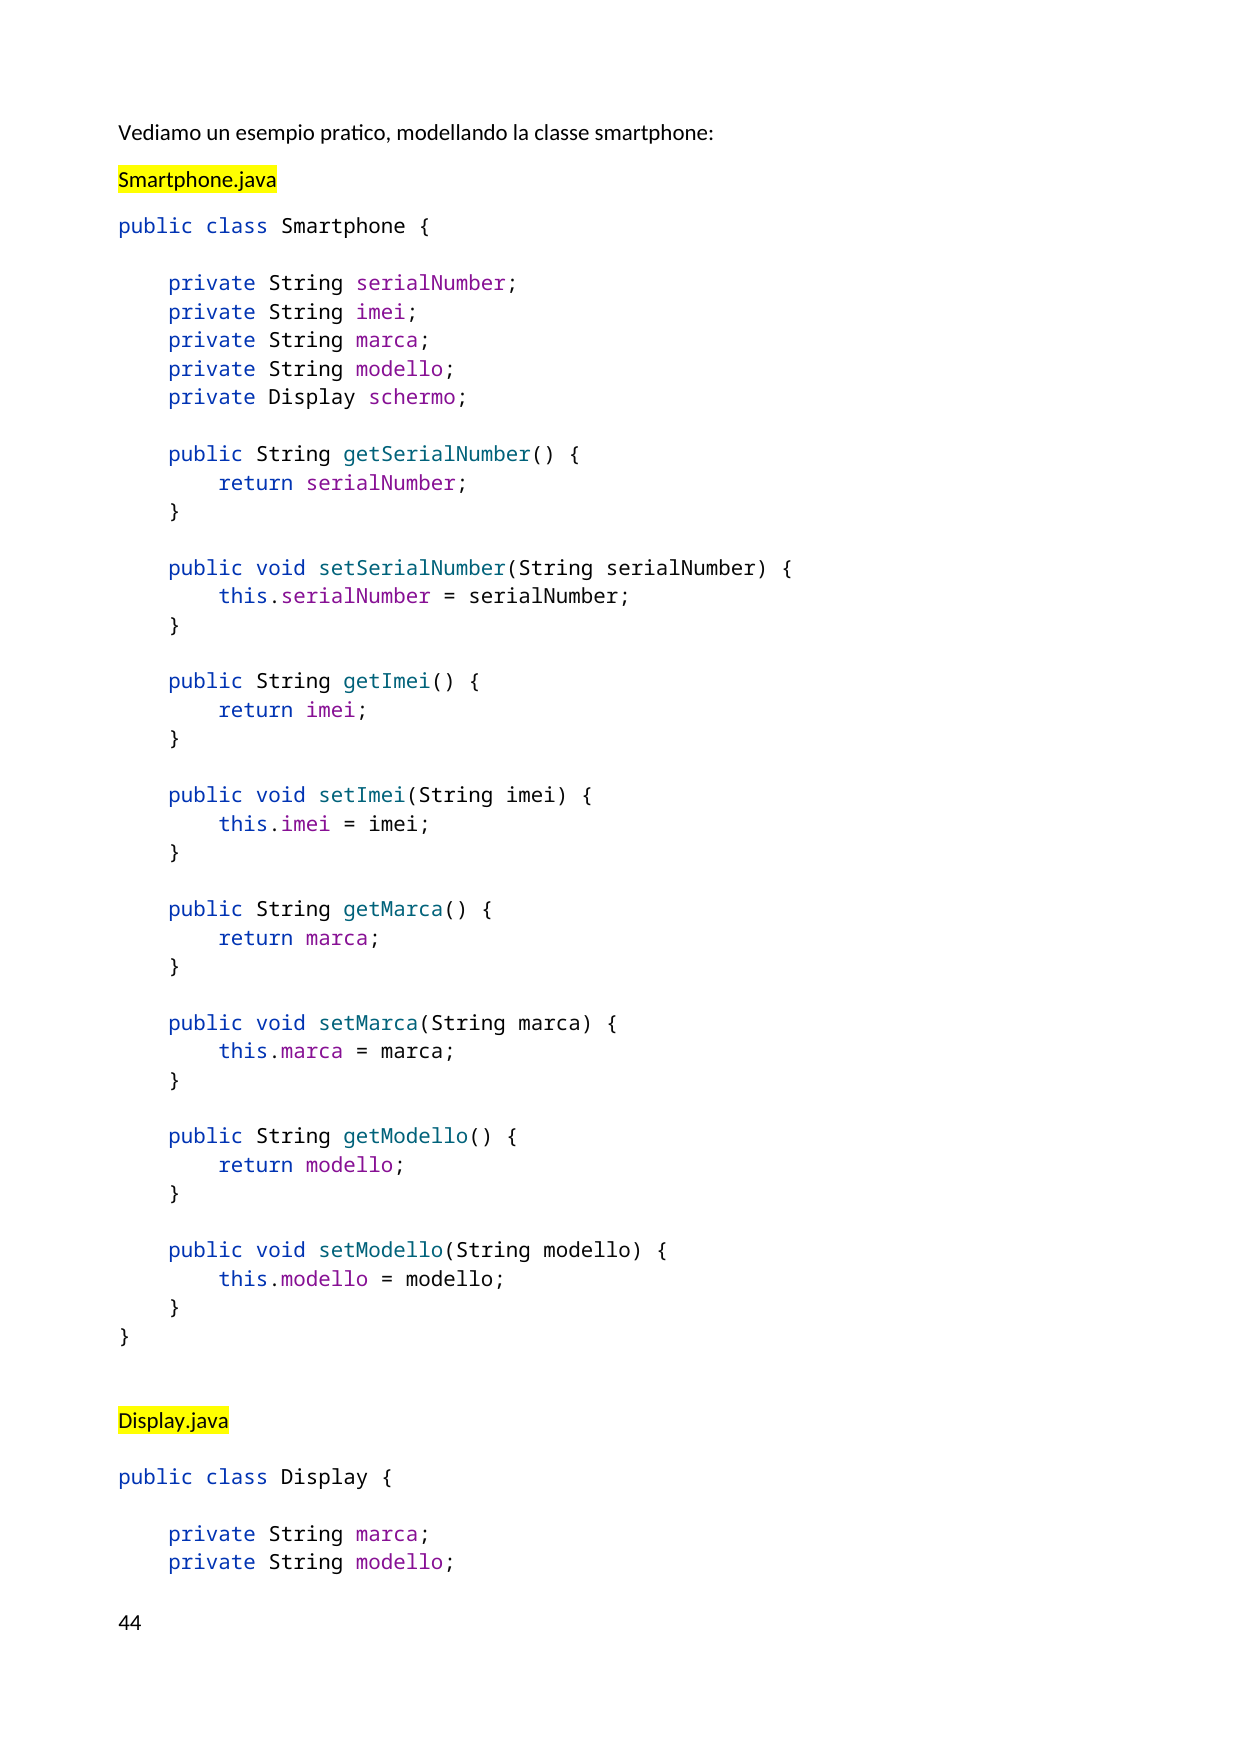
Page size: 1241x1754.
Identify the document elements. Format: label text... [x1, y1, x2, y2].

text Smartphone.java [118, 165, 1122, 193]
text Vediamo un esempio pratico, modellando la classe smartphone: [118, 118, 1122, 146]
text public class Display { private String marca; private String modello; [118, 1462, 1122, 1576]
text public class Smartphone { private String serialNumber; private String imei; private String marca; private String modello; private Display schermo; public String getSerialNumber() { return serialNumber; } public void setSerialNumber(String serialNumber) { this.serialNumber = serialNumber; } public String getImei() { return imei; } public void setImei(String imei) { this.imei = imei; } public String getMarca() { return marca; } public void setMarca(String marca) { this.marca = marca; } public String getModello() { return modello; } public void setModello(String modello) { this.modello = modello; } } [118, 212, 1122, 1349]
text Display.java [118, 1406, 1122, 1434]
